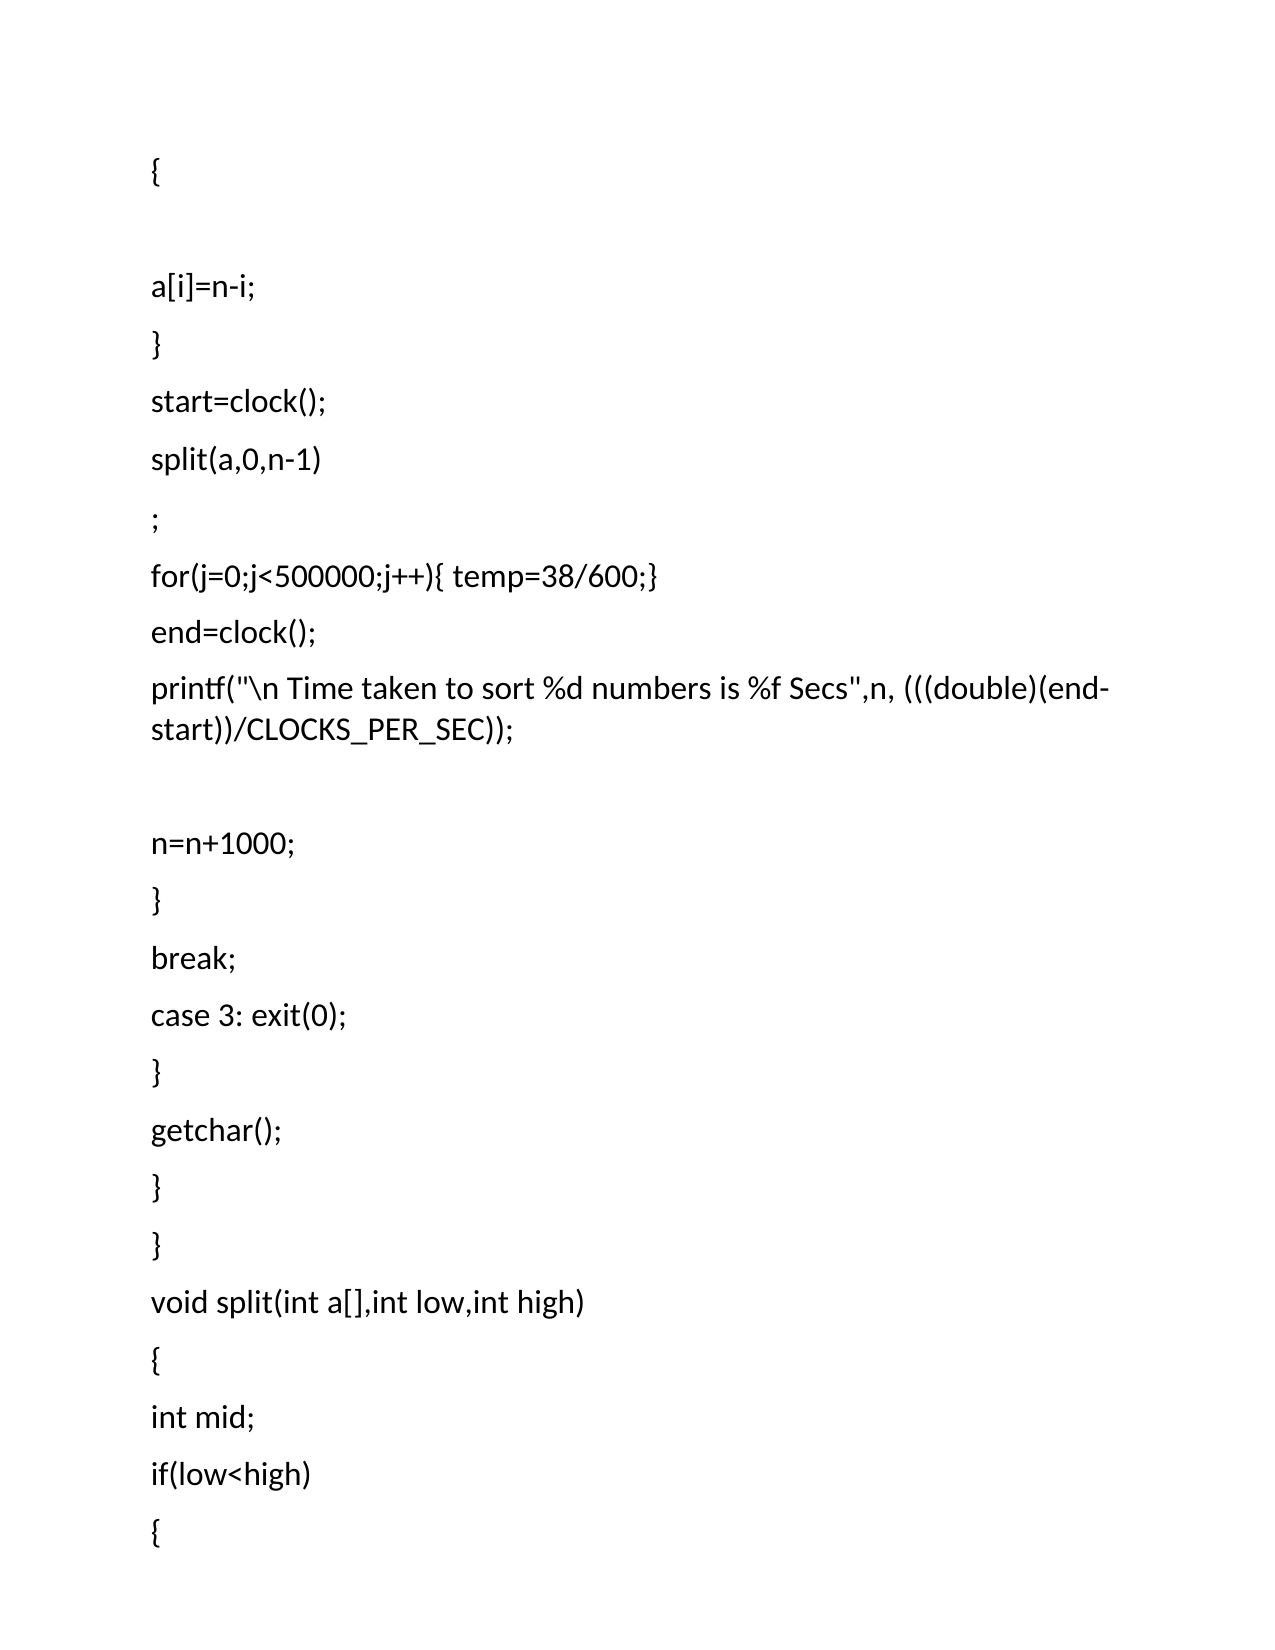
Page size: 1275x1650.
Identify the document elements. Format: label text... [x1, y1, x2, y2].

text } [151, 1224, 1179, 1265]
text } [151, 1051, 1179, 1092]
text start=clock(); split(a,0,n-1) [151, 380, 327, 479]
text break; [151, 937, 1179, 978]
text case 3: exit(0); [151, 994, 1179, 1035]
text { [151, 150, 1179, 191]
text int mid; if(low<high) [151, 1396, 313, 1494]
text } [151, 322, 1179, 363]
text void split(int a[],int low,int high) [151, 1281, 1179, 1322]
text } [151, 1166, 1179, 1207]
text ; [151, 497, 1179, 537]
text { [151, 1511, 1179, 1551]
text { [151, 1339, 1179, 1379]
text n=n+1000; [151, 822, 1179, 862]
text a[i]=n-i; [151, 266, 1179, 306]
text } [151, 879, 1179, 920]
text for(j=0;j<500000;j++){ temp=38/600;} end=clock(); [151, 554, 756, 651]
text printf("\n Time taken to sort %d numbers is %f Secs",n, (((double)(end- start))/CLOCKS_PER_SEC)); [151, 667, 1179, 748]
text getchar(); [151, 1109, 1179, 1150]
